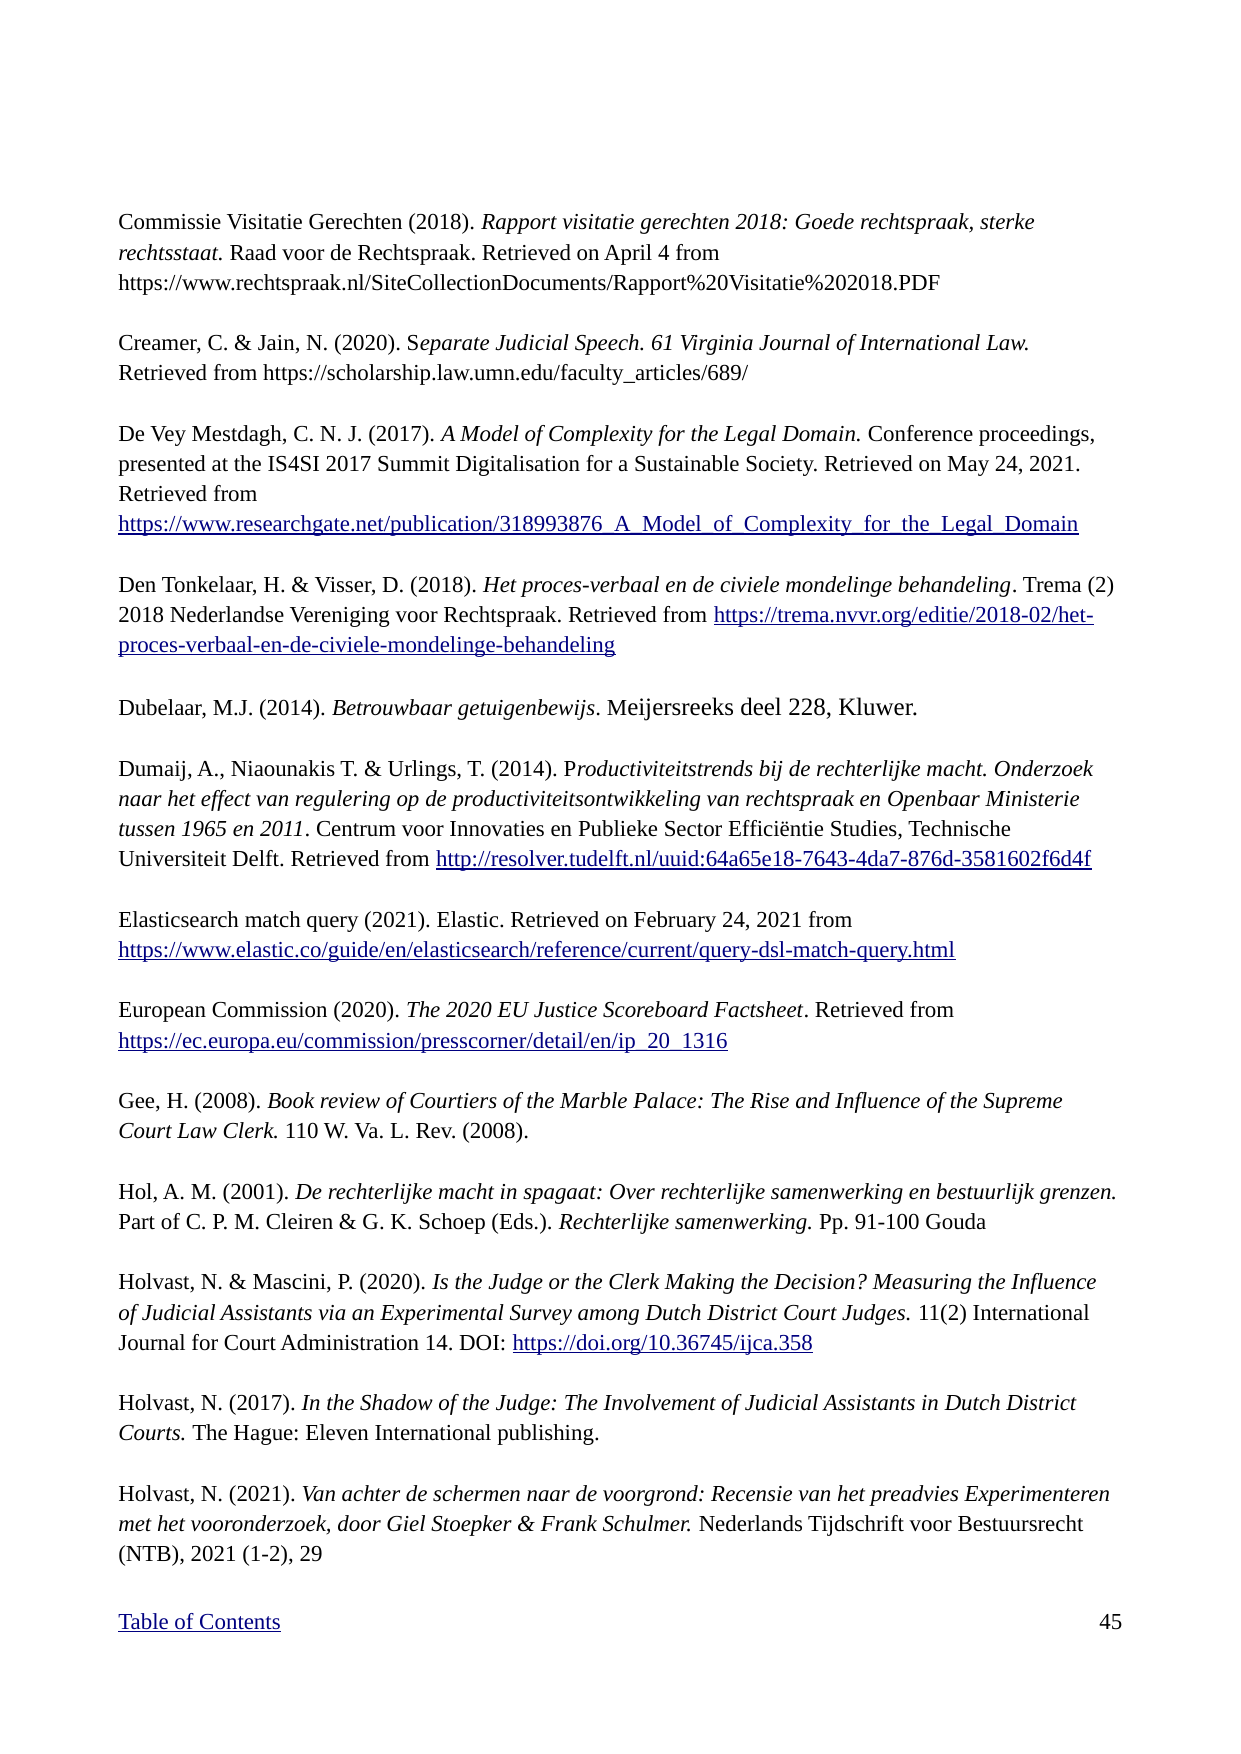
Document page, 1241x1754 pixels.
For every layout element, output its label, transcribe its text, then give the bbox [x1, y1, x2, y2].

text Den Tonkelaar, H. & Visser, D. (2018). Het proces-verbaal en de civiele mondelinge behandeling. Trema (2) 2018 Nederlandse Vereniging voor Rechtspraak. Retrieved from https://trema.nvvr.org/editie/2018-02/het-proces-verbaal-en-de-civiele-mondelinge-behandeling [118, 571, 1122, 658]
text Commissie Visitatie Gerechten (2018). Rapport visitatie gerechten 2018: Goede rechtspraak, sterke rechtsstaat. Raad voor de Rechtspraak. Retrieved on April 4 from https://www.rechtspraak.nl/SiteCollectionDocuments/Rapport%20Visitatie%202018.PDF [118, 208, 1122, 295]
text Dumaij, A., Niaounakis T. & Urlings, T. (2014). Productiviteitstrends bij de rechterlijke macht. Onderzoek naar het effect van regulering op de productiviteitsontwikkeling van rechtspraak en Openbaar Ministerie tussen 1965 en 2011. Centrum voor Innovaties en Publieke Sector Efficiëntie Studies, Technische Universiteit Delft. Retrieved from http://resolver.tudelft.nl/uuid:64a65e18-7643-4da7-876d-3581602f6d4f [118, 755, 1122, 872]
text Elasticsearch match query (2021). Elastic. Retrieved on February 24, 2021 from https://www.elastic.co/guide/en/elasticsearch/reference/current/query-dsl-match-query.html [118, 906, 1122, 962]
text Holvast, N. (2017). In the Shadow of the Judge: The Involvement of Judicial Assistants in Dutch District Courts. The Hague: Eleven International publishing. [118, 1389, 1122, 1446]
text Gee, H. (2008). Book review of Courtiers of the Marble Palace: The Rise and Influence of the Supreme Court Law Clerk. 110 W. Va. L. Rev. (2008). [118, 1087, 1122, 1144]
text Holvast, N. (2021). Van achter de schermen naar de voorgrond: Recensie van het preadvies Experimenteren met het vooronderzoek, door Giel Stoepker & Frank Schulmer. Nederlands Tijdschrift voor Bestuursrecht (NTB), 2021 (1-2), 29 [118, 1480, 1122, 1567]
text Creamer, C. & Jain, N. (2020). Separate Judicial Speech. 61 Virginia Journal of International Law. Retrieved from https://scholarship.law.umn.edu/faculty_articles/689/ [118, 329, 1122, 386]
text De Vey Mestdagh, C. N. J. (2017). A Model of Complexity for the Legal Domain. Conference proceedings, presented at the IS4SI 2017 Summit Digitalisation for a Sustainable Society. Retrieved on May 24, 2021. Retrieved from https://www.researchgate.net/publication/318993876_A_Model_of_Complexity_for_the_Legal_Domain [118, 420, 1122, 537]
text Holvast, N. & Mascini, P. (2020). Is the Judge or the Clerk Making the Decision? Measuring the Influence of Judicial Assistants via an Experimental Survey among Dutch District Court Judges. 11(2) International Journal for Court Administration 14. DOI: https://doi.org/10.36745/ijca.358 [118, 1268, 1122, 1355]
text Hol, A. M. (2001). De rechterlijke macht in spagaat: Over rechterlijke samenwerking en bestuurlijk grenzen. Part of C. P. M. Cleiren & G. K. Schoep (Eds.). Rechterlijke samenwerking. Pp. 91-100 Gouda [118, 1178, 1122, 1234]
text European Commission (2020). The 2020 EU Justice Scoreboard Factsheet. Retrieved from https://ec.europa.eu/commission/presscorner/detail/en/ip_20_1316 [118, 997, 1122, 1053]
text Dubelaar, M.J. (2014). Betrouwbaar getuigenbewijs. Meijersreeks deel 228, Kluwer. [118, 692, 1122, 720]
